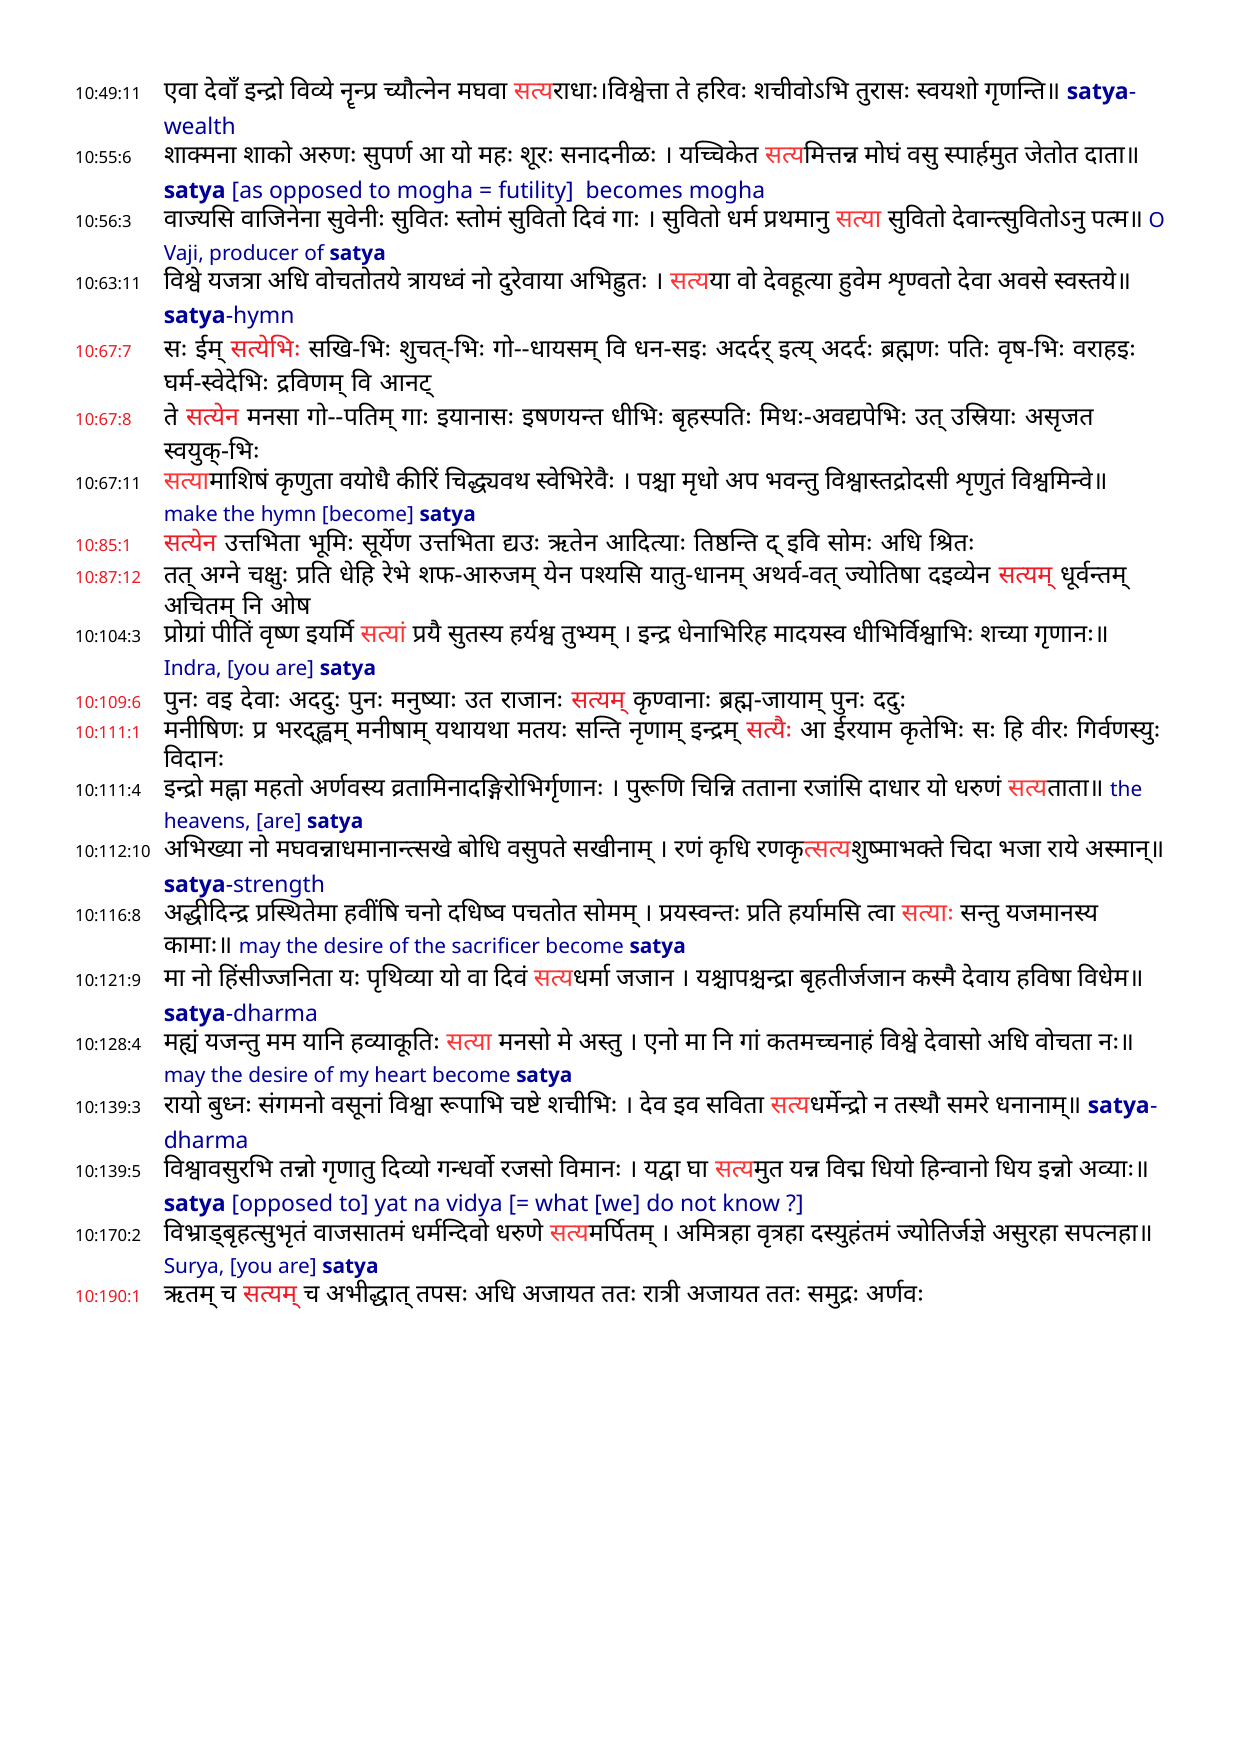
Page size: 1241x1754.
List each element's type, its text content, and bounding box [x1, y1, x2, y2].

text 10:87:12 तत् अग्ने चक्षुः प्रति धेहि रेभे शफ-आरुजम् येन पश्यसि यातु-धानम् अथर्व-वत् ज्योतिषा दइव्येन सत्यम् धूर्वन्तम् अचितम् नि ओष [75, 557, 1165, 620]
text 10:190:1 ऋतम् च सत्यम् च अभीद्धात् तपसः अधि अजायत ततः रात्री अजायत ततः समुद्रः अर्णवः [75, 1280, 1165, 1312]
text 10:128:4 मह्यं यजन्तु मम यानि हव्याकूतिः सत्या मनसो मे अस्तु । एनो मा नि गां कतमच्चनाहं विश्वे देवासो अधि वोचता नः॥ may the desire of my heart become satya [75, 1028, 1165, 1089]
text 10:111:4 इन्द्रो मह्ना महतो अर्णवस्य व्रतामिनादङ्गिरोभिर्गृणानः । पुरूणि चिन्नि तताना रजांसि दाधार यो धरुणं सत्यताता॥ the heavens, [are] satya [75, 774, 1165, 835]
text 10:109:6 पुनः वइ देवाः अददुः पुनः मनुष्याः उत राजानः सत्यम् कृण्वानाः ब्रह्म-जायाम् पुनः ददुः [75, 681, 1165, 716]
text 10:85:1 सत्येन उत्तभिता भूमिः सूर्येण उत्तभिता द्यउः ऋतेन आदित्याः तिष्ठन्ति द् इवि सोमः अधि श्रितः [75, 528, 1165, 557]
text 10:104:3 प्रोग्रां पीतिं वृष्ण इयर्मि सत्यां प्रयै सुतस्य हर्यश्व तुभ्यम् । इन्द्र धेनाभिरिह मादयस्व धीभिर्विश्वाभिः शच्या गृणानः॥ Indra, [you are] satya [75, 620, 1165, 681]
text 10:49:11 एवा देवाँ इन्द्रो विव्ये नॄन्प्र च्यौत्नेन मघवा सत्यराधाः।विश्वेत्ता ते हरिवः शचीवोऽभि तुरासः स्वयशो गृणन्ति॥ satya-wealth [75, 75, 1165, 141]
text 10:112:10 अभिख्या नो मघवन्नाधमानान्त्सखे बोधि वसुपते सखीनाम् । रणं कृधि रणकृत्सत्यशुष्माभक्ते चिदा भजा राये अस्मान्॥ satya-strength [75, 835, 1165, 899]
text 10:67:11 सत्यामाशिषं कृणुता वयोधै कीरिं चिद्ध्यवथ स्वेभिरेवैः । पश्चा मृधो अप भवन्तु विश्वास्तद्रोदसी शृणुतं विश्वमिन्वे॥ make the hymn [become] satya [75, 467, 1165, 528]
text 10:63:11 विश्वे यजत्रा अधि वोचतोतये त्रायध्वं नो दुरेवाया अभिह्रुतः । सत्यया वो देवहूत्या हुवेम शृण्वतो देवा अवसे स्वस्तये॥satya-hymn [75, 267, 1165, 331]
text 10:111:1 मनीषिणः प्र भरद्ह्वम् मनीषाम् यथायथा मतयः सन्ति नृणाम् इन्द्रम् सत्यैः आ ईरयाम कृतेभिः सः हि वीरः गिर्वणस्युः विदानः [75, 716, 1165, 774]
text 10:139:5 विश्वावसुरभि तन्नो गृणातु दिव्यो गन्धर्वो रजसो विमानः । यद्वा घा सत्यमुत यन्न विद्म धियो हिन्वानो धिय इन्नो अव्याः॥ satya [opposed to] yat na vidya [= what [we] do not know ?] [75, 1155, 1165, 1219]
text 10:56:3 वाज्यसि वाजिनेना सुवेनीः सुवितः स्तोमं सुवितो दिवं गाः । सुवितो धर्म प्रथमानु सत्या सुवितो देवान्त्सुवितोऽनु पत्म॥ O Vaji, producer of satya [75, 205, 1165, 267]
text 10:67:7 सः ईम् सत्येभिः सखि-भिः शुचत्-भिः गो--धायसम् वि धन-सइः अदर्दर् इत्य् अदर्दः ब्रह्मणः पतिः वृष-भिः वराहइः घर्म-स्वेदेभिः द्रविणम् वि आनट् [75, 331, 1165, 399]
text 10:121:9 मा नो हिंसीज्जनिता यः पृथिव्या यो वा दिवं सत्यधर्मा जजान । यश्चापश्चन्द्रा बृहतीर्जजान कस्मै देवाय हविषा विधेम॥ satya-dharma [75, 964, 1165, 1028]
text 10:139:3 रायो बुध्नः संगमनो वसूनां विश्वा रूपाभि चष्टे शचीभिः । देव इव सविता सत्यधर्मेन्द्रो न तस्थौ समरे धनानाम्॥ satya-dharma [75, 1089, 1165, 1155]
text 10:67:8 ते सत्येन मनसा गो--पतिम् गाः इयानासः इषणयन्त धीभिः बृहस्पतिः मिथः-अवद्यपेभिः उत् उस्रियाः असृजत स्वयुक्-भिः [75, 399, 1165, 467]
text 10:116:8 अद्धीदिन्द्र प्रस्थितेमा हवींषि चनो दधिष्व पचतोत सोमम् । प्रयस्वन्तः प्रति हर्यामसि त्वा सत्याः सन्तु यजमानस्य कामाः॥ may the desire of the sacrificer become satya [75, 899, 1165, 964]
text 10:170:2 विभ्राड्बृहत्सुभृतं वाजसातमं धर्मन्दिवो धरुणे सत्यमर्पितम् । अमित्रहा वृत्रहा दस्युहंतमं ज्योतिर्जज्ञे असुरहा सपत्नहा॥ Surya, [you are] satya [75, 1219, 1165, 1280]
text 10:55:6 शाक्मना शाको अरुणः सुपर्ण आ यो महः शूरः सनादनीळः । यच्चिकेत सत्यमित्तन्न मोघं वसु स्पार्हमुत जेतोत दाता॥ satya [as opposed to mogha = futility] becomes mogha [75, 141, 1165, 205]
